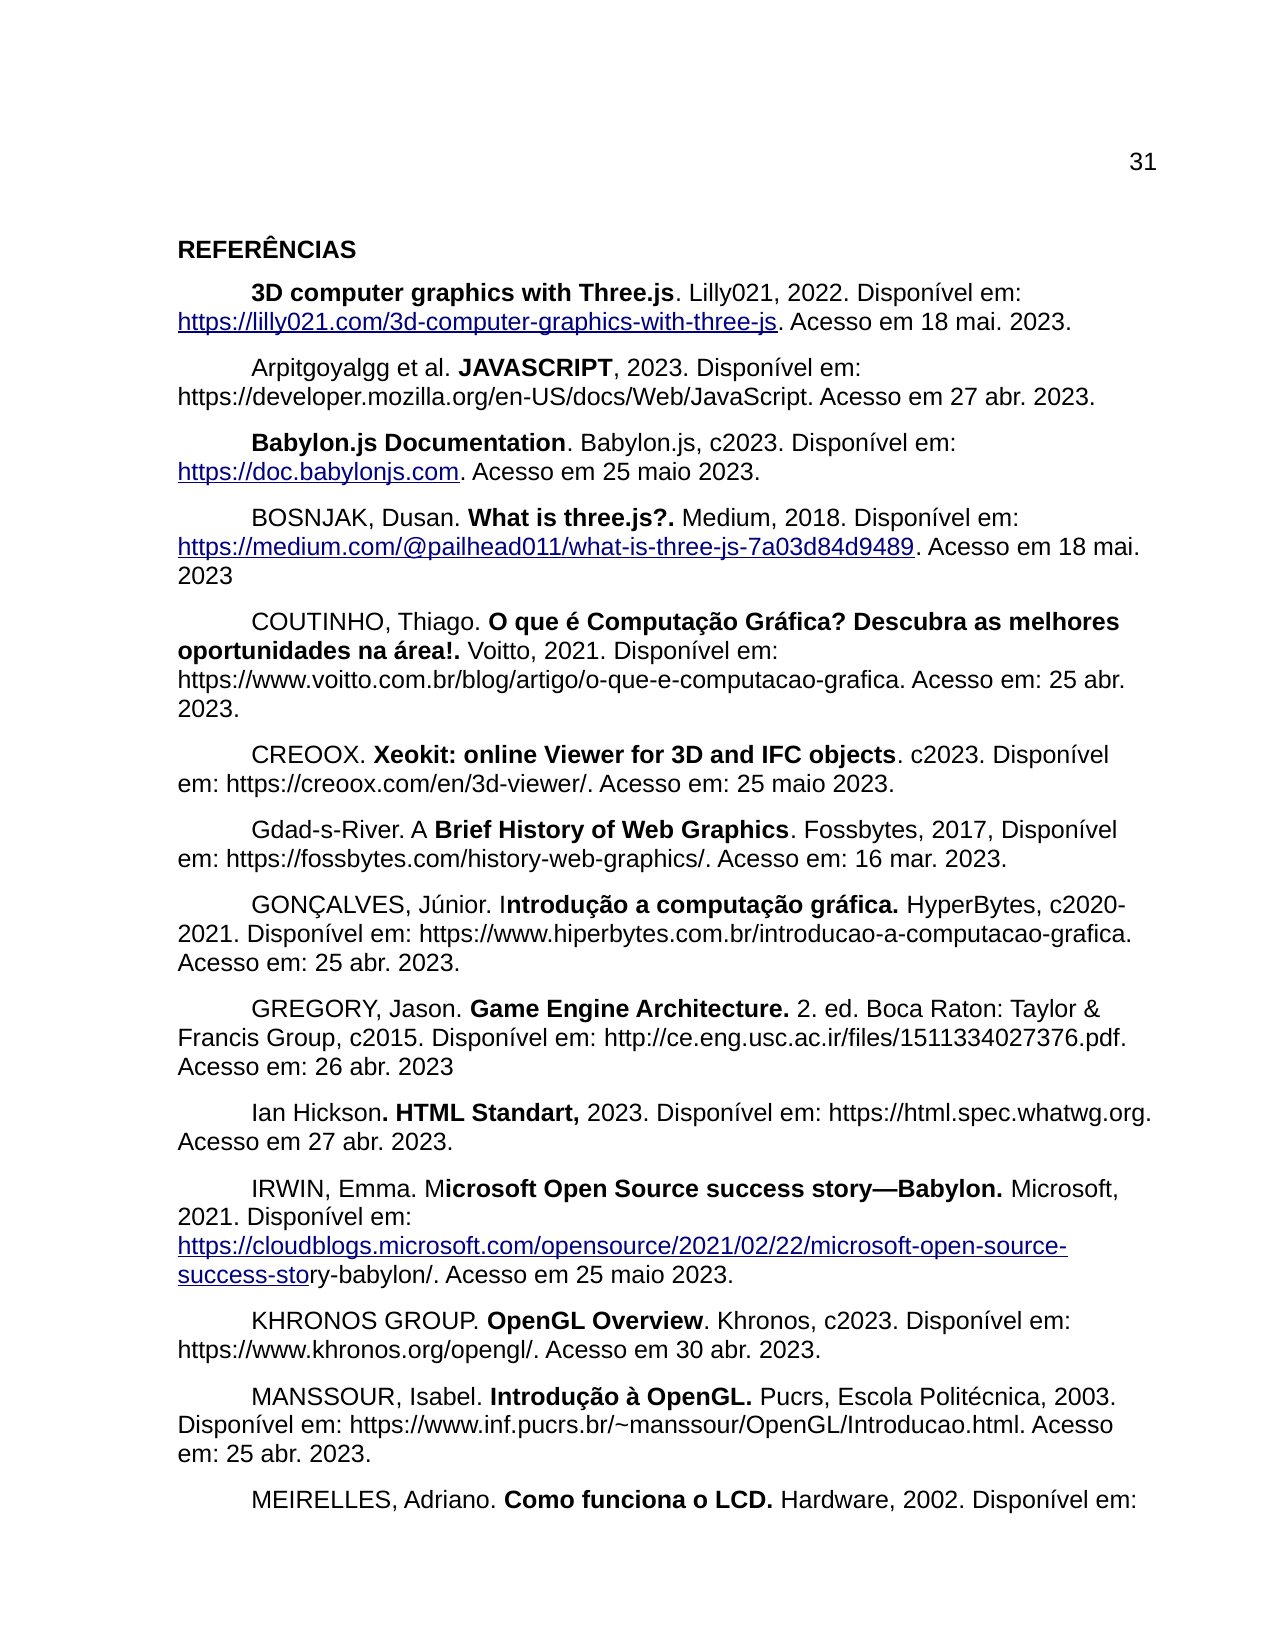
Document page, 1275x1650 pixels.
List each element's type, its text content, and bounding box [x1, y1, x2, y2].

text IRWIN, Emma. Microsoft Open Source success story—Babylon. Microsoft, 2021. Disponível em: https://cloudblogs.microsoft.com/opensource/2021/02/22/microsoft-open-source-success-story-babylon/. Acesso em 25 maio 2023. [177, 1174, 1157, 1289]
text KHRONOS GROUP. OpenGL Overview. Khronos, c2023. Disponível em: https://www.khronos.org/opengl/. Acesso em 30 abr. 2023. [177, 1306, 1157, 1364]
text 3D computer graphics with Three.js. Lilly021, 2022. Disponível em: https://lilly021.com/3d-computer-graphics-with-three-js. Acesso em 18 mai. 2023. [177, 278, 1157, 335]
text Babylon.js Documentation. Babylon.js, c2023. Disponível em: https://doc.babylonjs.com. Acesso em 25 maio 2023. [177, 428, 1157, 486]
text Arpitgoyalgg et al. JAVASCRIPT, 2023. Disponível em: https://developer.mozilla.org/en-US/docs/Web/JavaScript. Acesso em 27 abr. 2023. [177, 353, 1157, 411]
text GREGORY, Jason. Game Engine Architecture. 2. ed. Boca Raton: Taylor & Francis Group, c2015. Disponível em: http://ce.eng.usc.ac.ir/files/1511334027376.pdf. Acesso em: 26 abr. 2023 [177, 994, 1157, 1081]
text MANSSOUR, Isabel. Introdução à OpenGL. Pucrs, Escola Politécnica, 2003. Disponível em: https://www.inf.pucrs.br/~manssour/OpenGL/Introducao.html. Acesso em: 25 abr. 2023. [177, 1382, 1157, 1468]
text COUTINHO, Thiago. O que é Computação Gráfica? Descubra as melhores oportunidades na área!. Voitto, 2021. Disponível em: https://www.voitto.com.br/blog/artigo/o-que-e-computacao-grafica. Acesso em: 25 abr. 2023. [177, 607, 1157, 722]
text BOSNJAK, Dusan. What is three.js?. Medium, 2018. Disponível em: https://medium.com/@pailhead011/what-is-three-js-7a03d84d9489. Acesso em 18 mai. 2023 [177, 503, 1157, 590]
text CREOOX. Xeokit: online Viewer for 3D and IFC objects. c2023. Disponível em: https://creoox.com/en/3d-viewer/. Acesso em: 25 maio 2023. [177, 740, 1157, 798]
text Ian Hickson. HTML Standart, 2023. Disponível em: https://html.spec.whatwg.org. Acesso em 27 abr. 2023. [177, 1098, 1157, 1156]
text Gdad-s-River. A Brief History of Web Graphics. Fossbytes, 2017, Disponível em: https://fossbytes.com/history-web-graphics/. Acesso em: 16 mar. 2023. [177, 815, 1157, 873]
text GONÇALVES, Júnior. Introdução a computação gráfica. HyperBytes, c2020-2021. Disponível em: https://www.hiperbytes.com.br/introducao-a-computacao-grafica. Acesso em: 25 abr. 2023. [177, 891, 1157, 977]
subtitle REFERÊNCIAS [177, 235, 1157, 263]
text MEIRELLES, Adriano. Como funciona o LCD. Hardware, 2002. Disponível em: [177, 1486, 1157, 1514]
